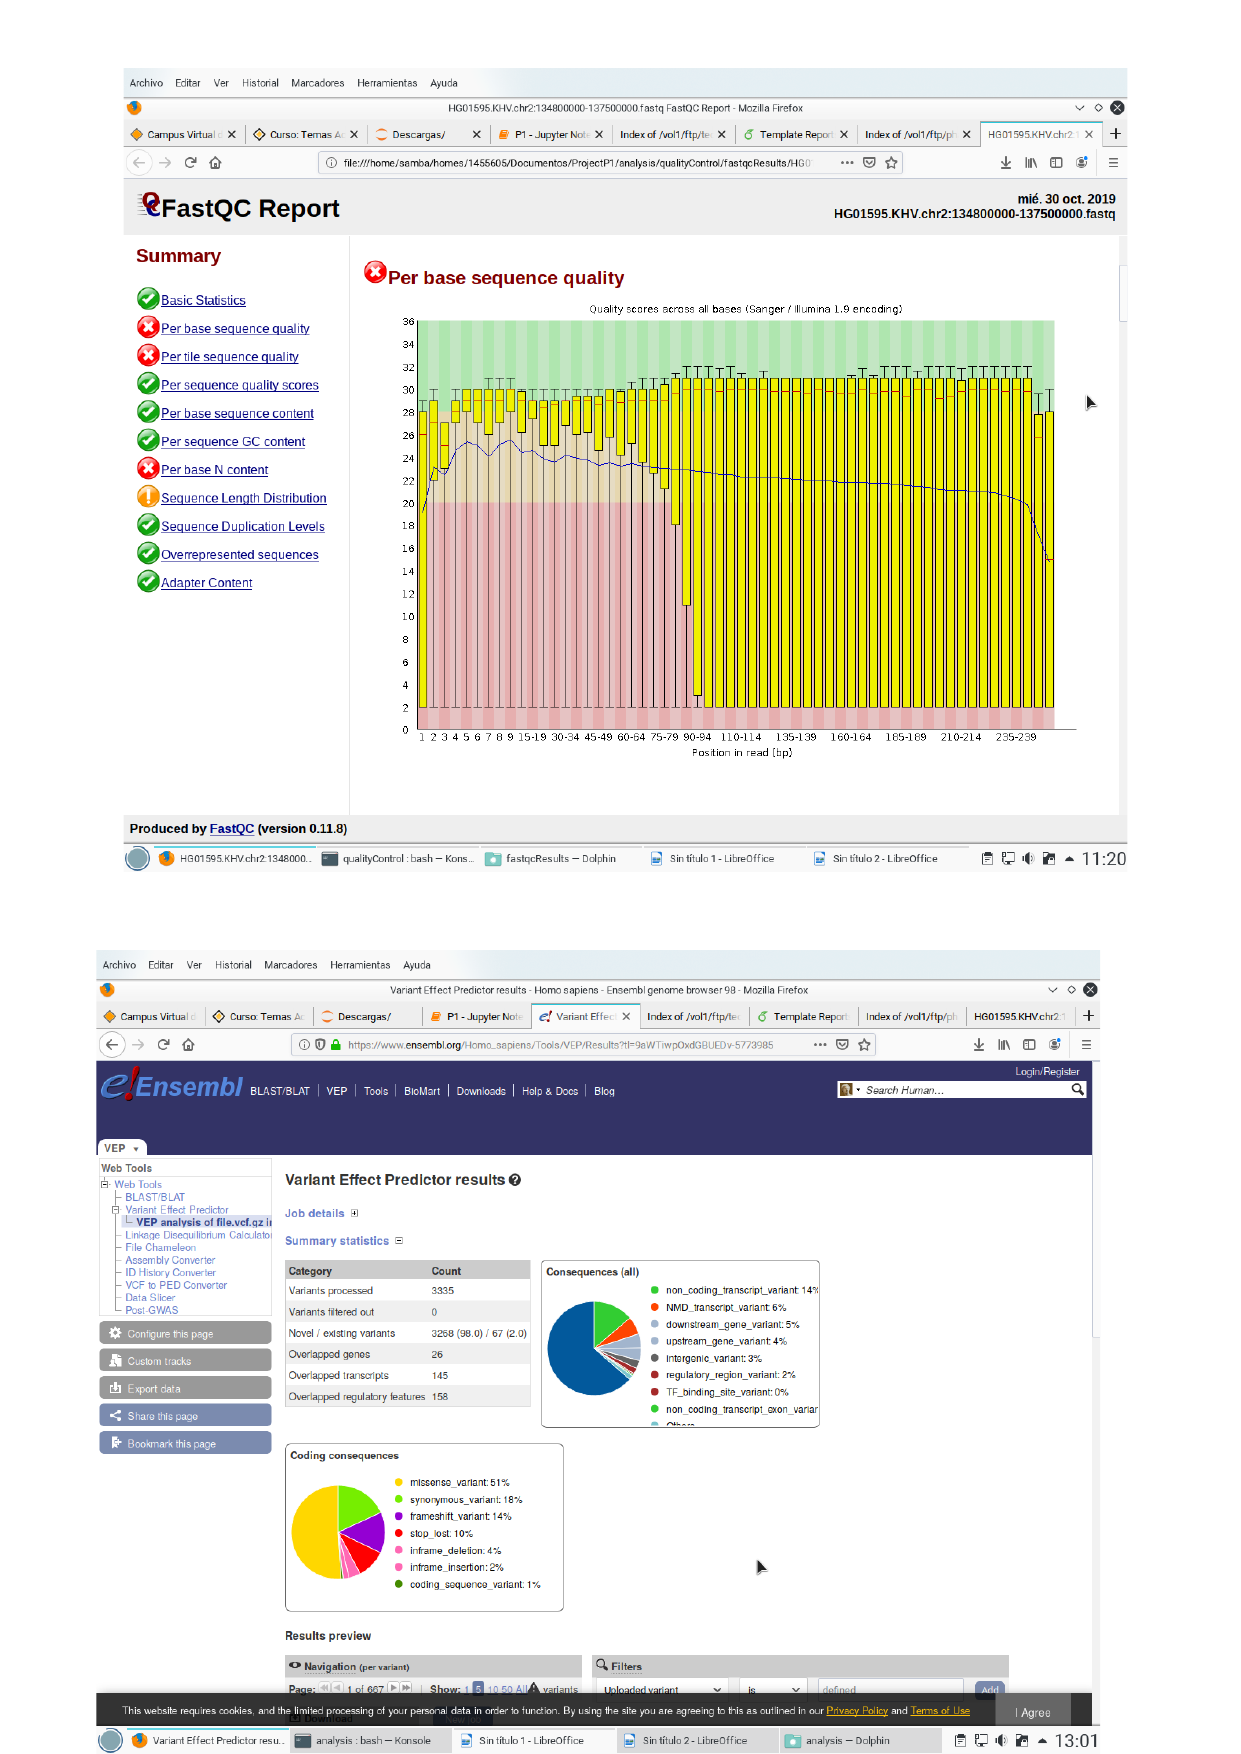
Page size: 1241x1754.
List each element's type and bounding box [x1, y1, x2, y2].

picture [123, 68, 1128, 872]
picture [96, 950, 1101, 1754]
